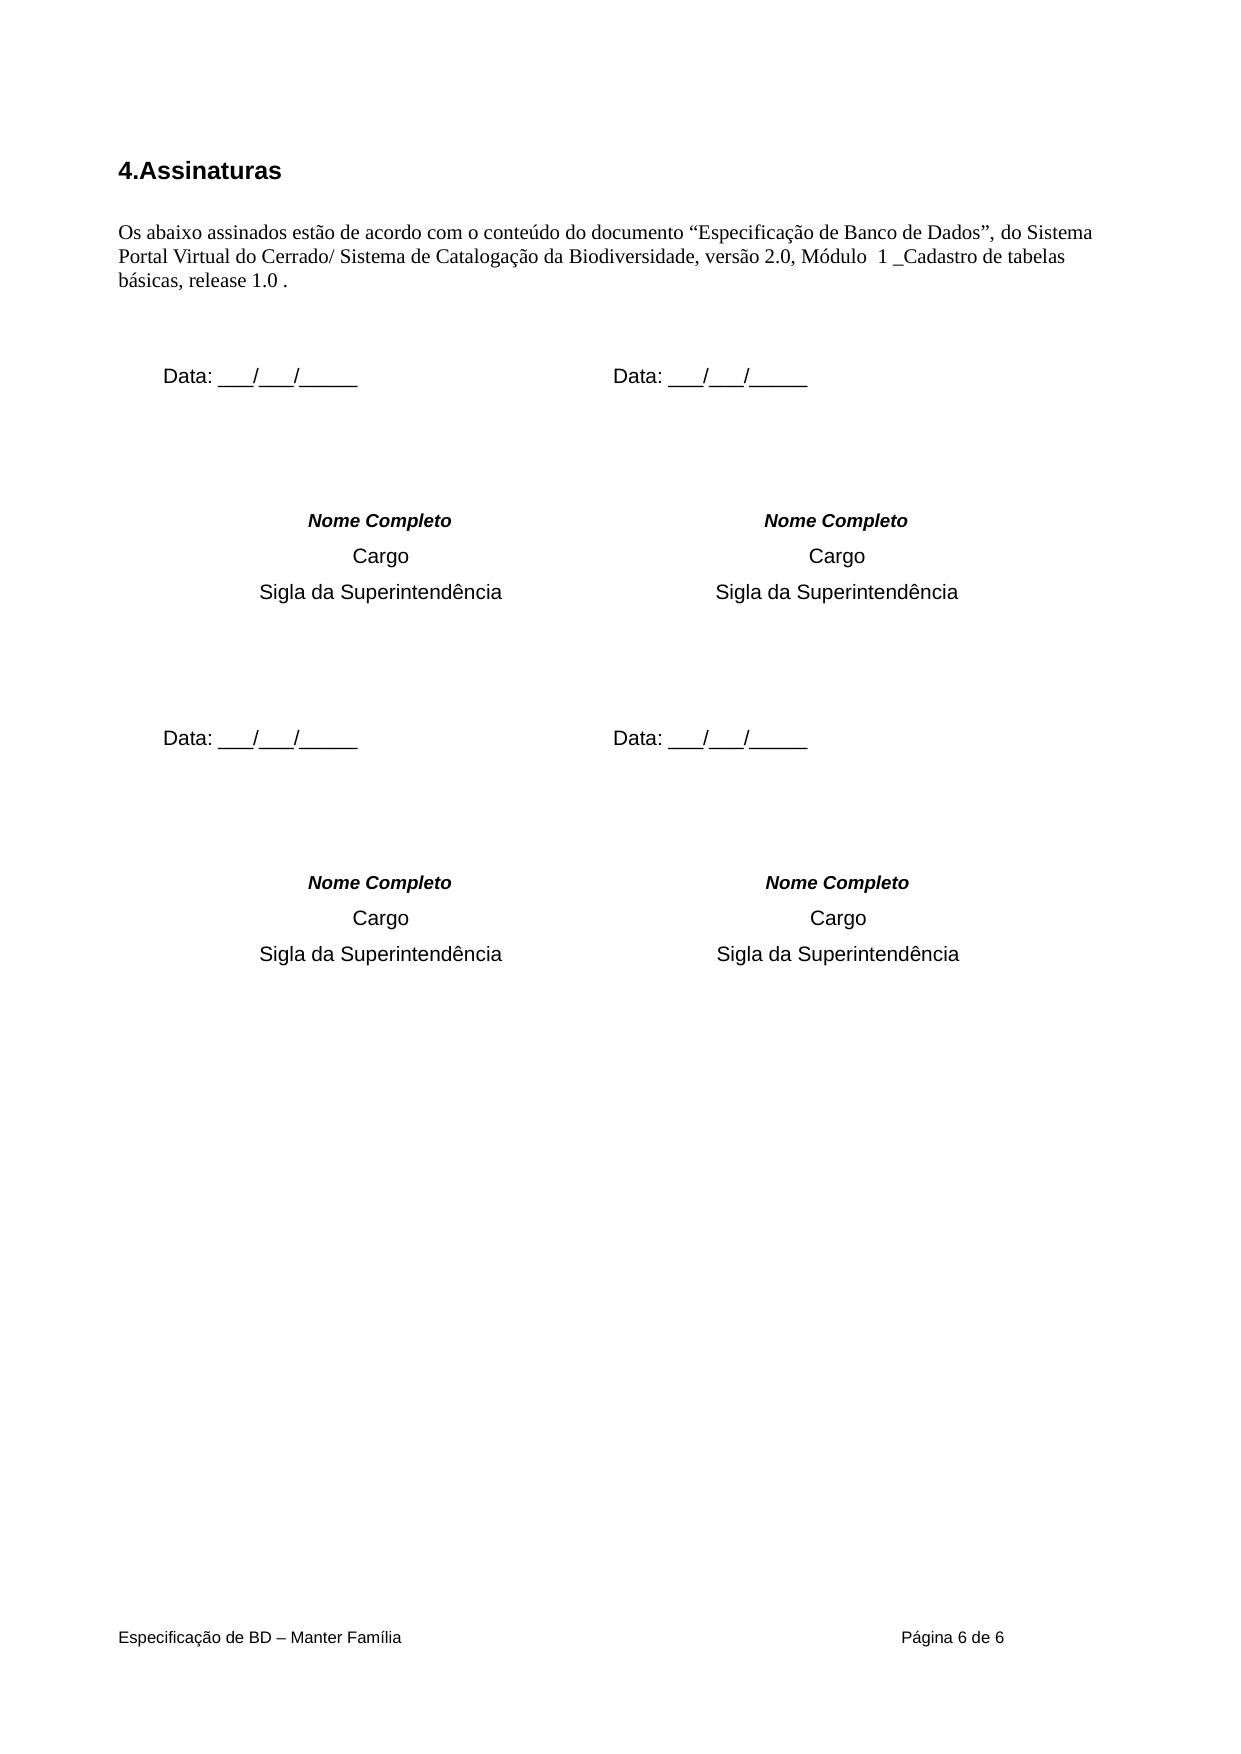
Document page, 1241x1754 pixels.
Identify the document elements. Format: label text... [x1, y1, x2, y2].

table_cell Nome Completo Cargo Sigla da Superintendência [156, 503, 606, 610]
table_cell Nome Completo Cargo Sigla da Superintendência [606, 503, 1068, 610]
text Os abaixo assinados estão de acordo com o conteúdo do documento “Especificação de Banco de Dados”, do Sistema Portal Virtual do Cerrado/ Sistema de Catalogação da Biodiversidade, versão 2.0, Módulo 1 _Cadastro de tabelas básicas, release 1.0 . [118, 220, 1122, 292]
table_header Data: ___/___/_____ [156, 321, 606, 503]
table_cell Nome Completo Cargo Sigla da Superintendência [156, 866, 606, 972]
table_cell Nome Completo Cargo Sigla da Superintendência [606, 866, 1070, 972]
table_header Data: ___/___/_____ [606, 683, 1070, 866]
subtitle Assinaturas [118, 156, 1122, 185]
table_header Data: ___/___/_____ [156, 683, 606, 866]
table_header Data: ___/___/_____ [606, 321, 1068, 503]
